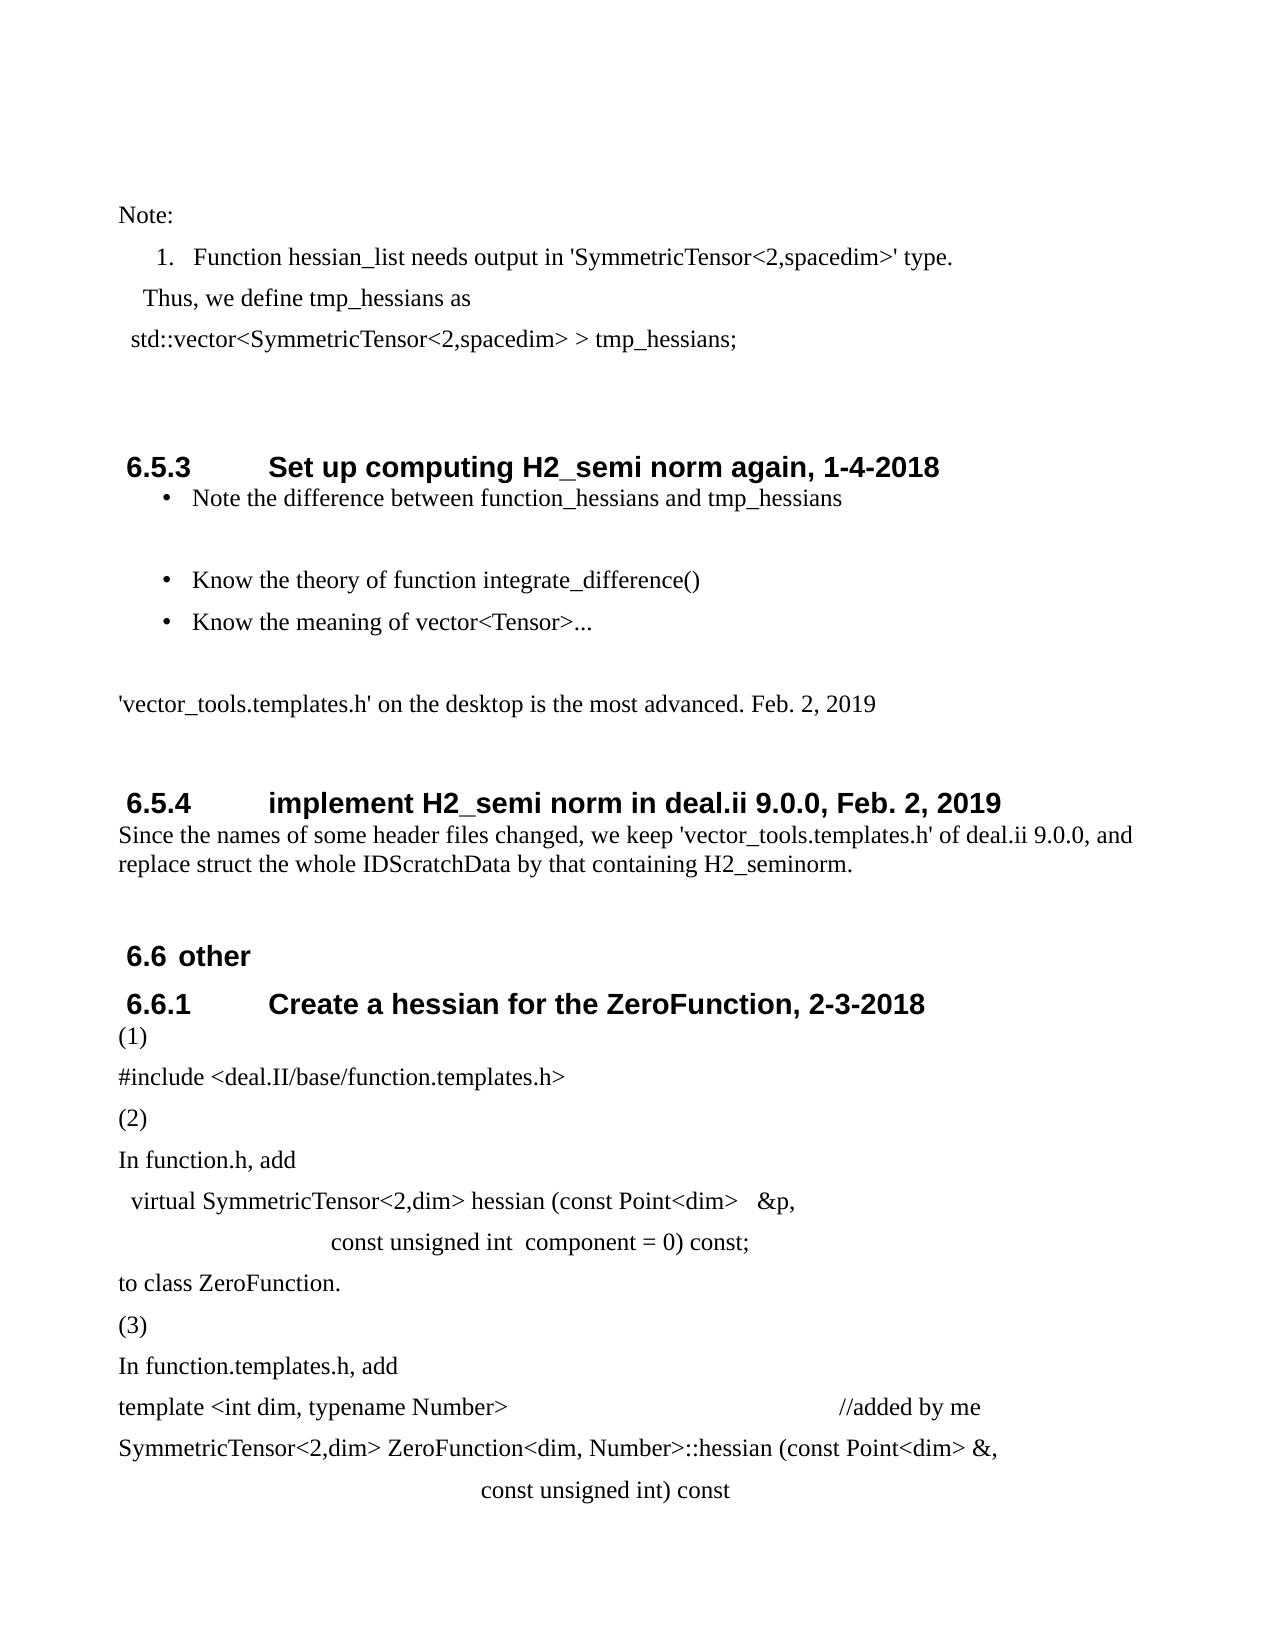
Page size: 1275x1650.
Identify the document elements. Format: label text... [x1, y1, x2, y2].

text const unsigned int) const [118, 1475, 1157, 1503]
text #include <deal.II/base/function.templates.h> [118, 1062, 1157, 1091]
text In function.templates.h, add [118, 1351, 1157, 1380]
text template <int dim, typename Number> //added by me [118, 1392, 1157, 1421]
subtitle implement H2_semi norm in deal.ii 9.0.0, Feb. 2, 2019 [118, 786, 1157, 820]
text (3) [118, 1310, 1157, 1338]
text to class ZeroFunction. [118, 1268, 1157, 1297]
text const unsigned int component = 0) const; [118, 1227, 1157, 1256]
list Know the meaning of vector<Tensor>... [162, 607, 1157, 636]
text (1) [118, 1021, 1157, 1050]
subtitle other [118, 939, 1157, 973]
text (2) [118, 1103, 1157, 1132]
text virtual SymmetricTensor<2,dim> hessian (const Point<dim> &p, [118, 1186, 1157, 1215]
list Note the difference between function_hessians and tmp_hessians [162, 483, 1157, 512]
subtitle Set up computing H2_semi norm again, 1-4-2018 [118, 449, 1157, 483]
text 'vector_tools.templates.h' on the desktop is the most advanced. Feb. 2, 2019 [118, 689, 1157, 718]
text std::vector<SymmetricTensor<2,spacedim> > tmp_hessians; [118, 324, 1157, 353]
text Note: [118, 201, 1157, 229]
text In function.h, add [118, 1145, 1157, 1173]
list Know the theory of function integrate_difference() [162, 566, 1157, 594]
text Thus, we define tmp_hessians as [118, 283, 1157, 312]
subtitle Create a hessian for the ZeroFunction, 2-3-2018 [118, 987, 1157, 1021]
text Since the names of some header files changed, we keep 'vector_tools.templates.h' of deal.ii 9.0.0, and replace struct the whole IDScratchData by that containing H2_seminorm. [118, 820, 1157, 877]
text SymmetricTensor<2,dim> ZeroFunction<dim, Number>::hessian (const Point<dim> &, [118, 1433, 1157, 1462]
list Function hessian_list needs output in 'SymmetricTensor<2,spacedim>' type. [156, 242, 1157, 271]
